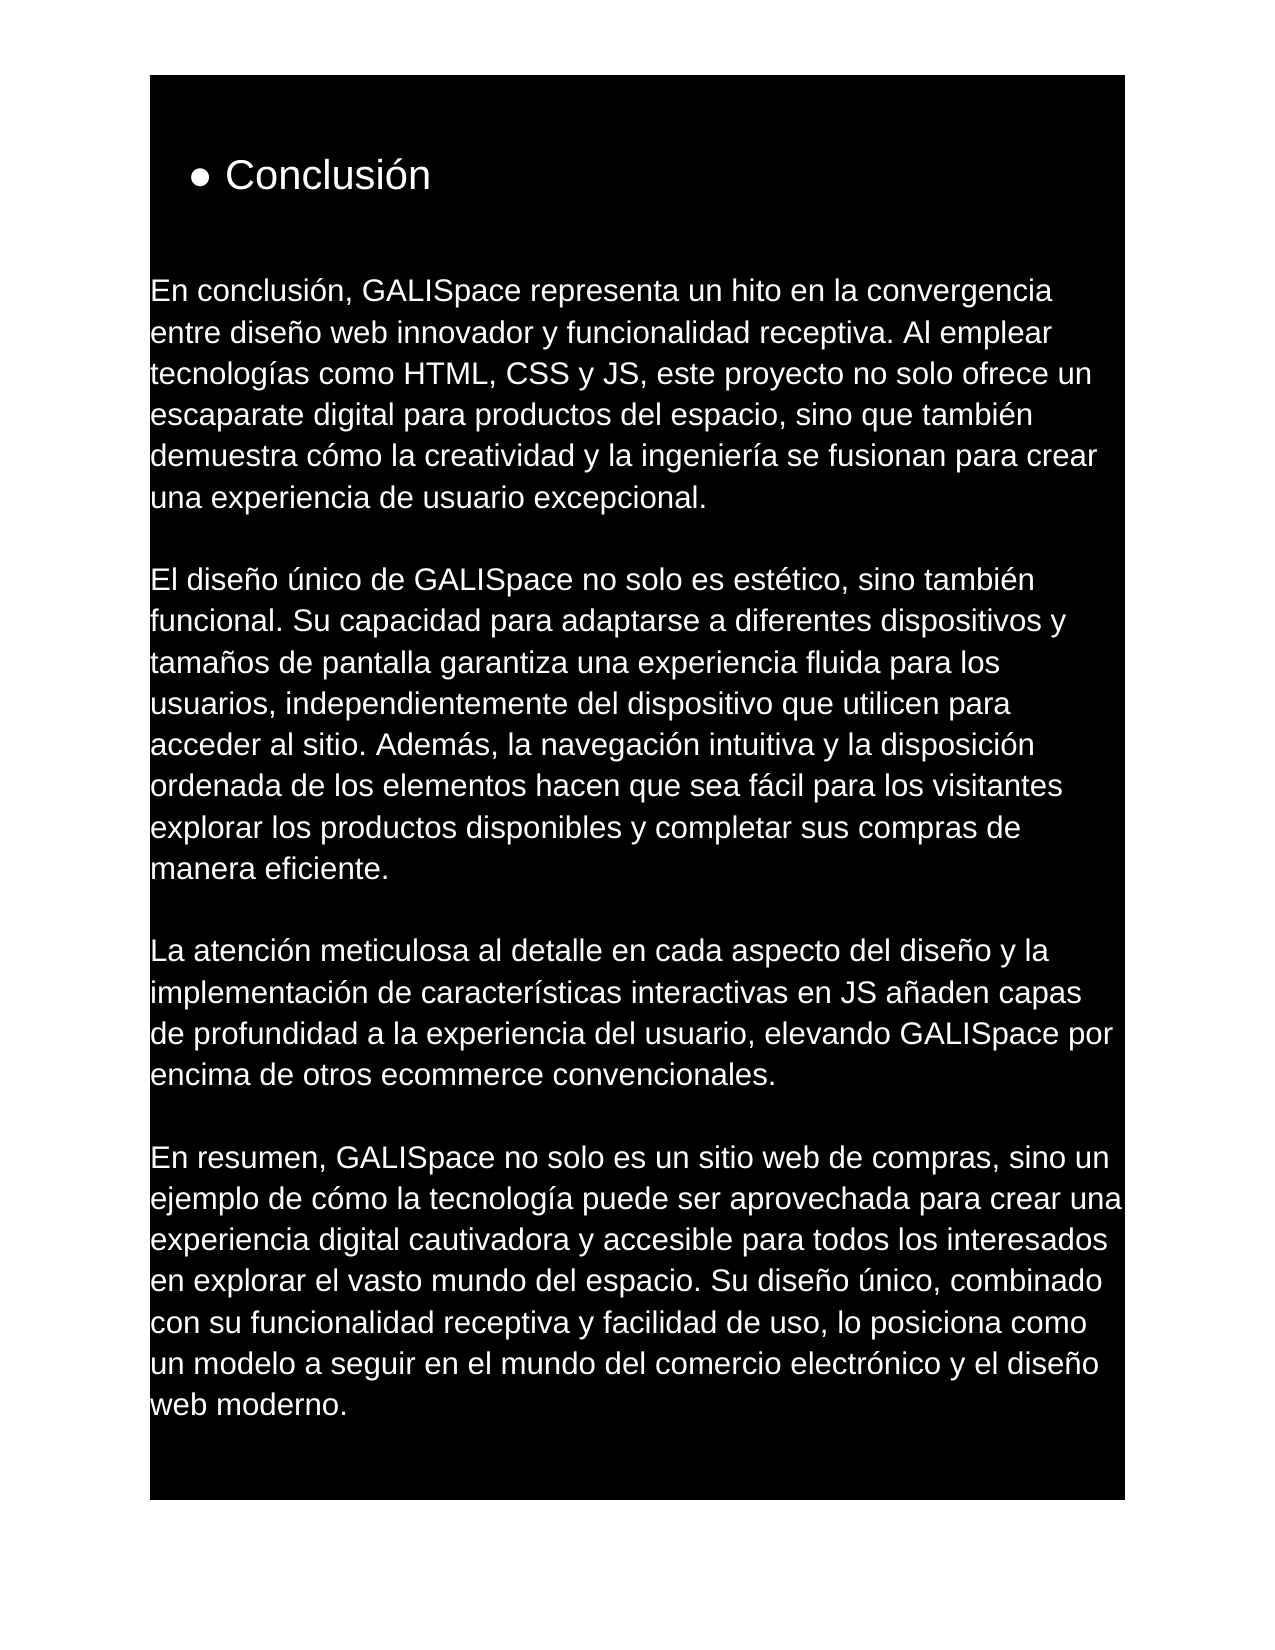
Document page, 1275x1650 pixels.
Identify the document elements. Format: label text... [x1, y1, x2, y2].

text En resumen, GALISpace no solo es un sitio web de compras, sino un ejemplo de cómo la tecnología puede ser aprovechada para crear una experiencia digital cautivadora y accesible para todos los interesados en explorar el vasto mundo del espacio. Su diseño único, combinado con su funcionalidad receptiva y facilidad de uso, lo posiciona como un modelo a seguir en el mundo del comercio electrónico y el diseño web moderno. [150, 1139, 1125, 1422]
text El diseño único de GALISpace no solo es estético, sino también funcional. Su capacidad para adaptarse a diferentes dispositivos y tamaños de pantalla garantiza una experiencia fluida para los usuarios, independientemente del dispositivo que utilicen para acceder al sitio. Además, la navegación intuitiva y la disposición ordenada de los elementos hacen que sea fácil para los visitantes explorar los productos disponibles y completar sus compras de manera eficiente. [150, 561, 1125, 886]
text La atención meticulosa al detalle en cada aspecto del diseño y la implementación de características interactivas en JS añaden capas de profundidad a la experiencia del usuario, elevando GALISpace por encima de otros ecommerce convencionales. [150, 932, 1125, 1092]
text En conclusión, GALISpace representa un hito en la convergencia entre diseño web innovador y funcionalidad receptiva. Al emplear tecnologías como HTML, CSS y JS, este proyecto no solo ofrece un escaparate digital para productos del espacio, sino que también demuestra cómo la creatividad y la ingeniería se fusionan para crear una experiencia de usuario excepcional. [150, 272, 1125, 515]
subtitle Conclusión [187, 150, 1125, 198]
